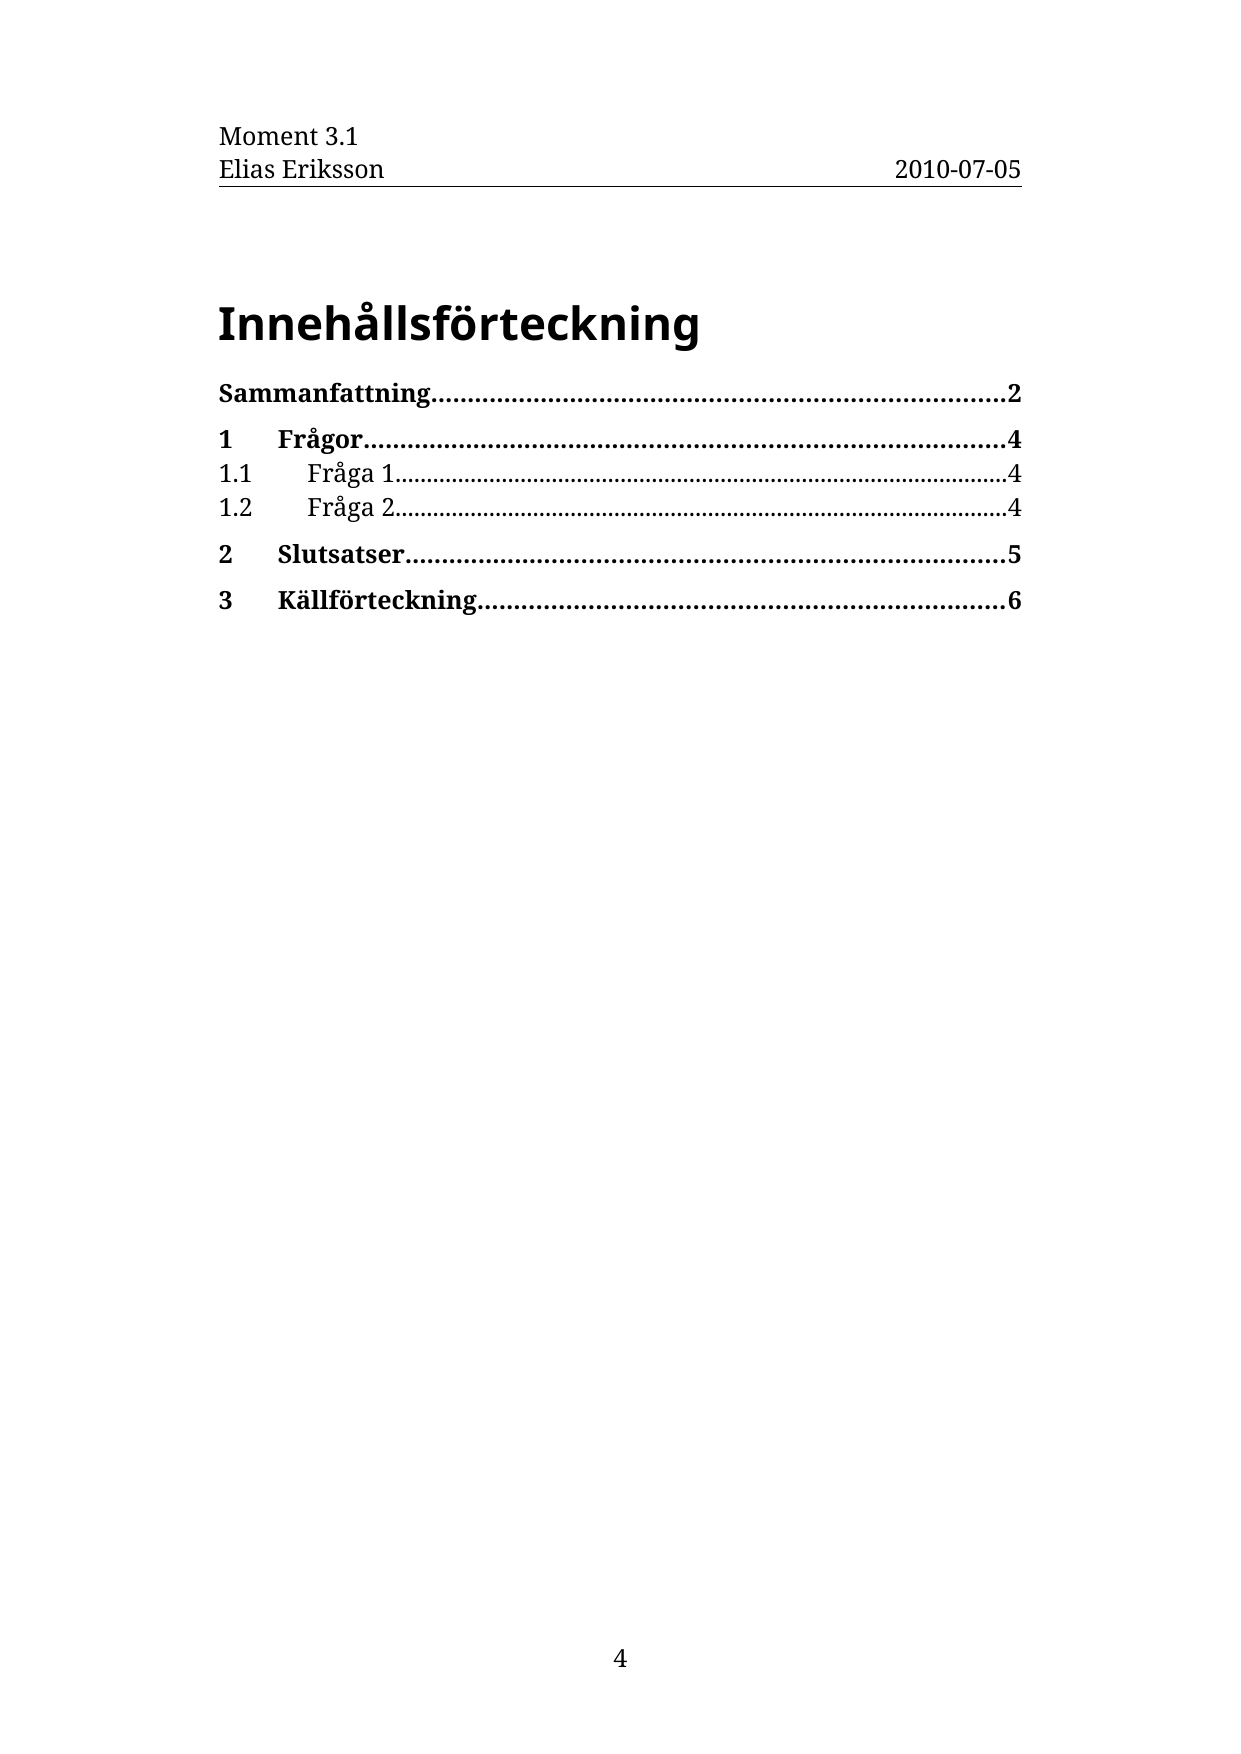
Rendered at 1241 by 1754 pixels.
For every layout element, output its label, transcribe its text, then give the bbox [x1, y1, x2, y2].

text Sammanfattning 2 [218, 375, 1022, 409]
subtitle Innehållsförteckning [218, 291, 1022, 353]
text 1.1 Fråga 1 4 [218, 456, 1022, 490]
text 2 Slutsatser 5 [218, 536, 1022, 570]
text 3 Källförteckning 6 [218, 583, 1022, 617]
text 1.2 Fråga 2 4 [218, 490, 1022, 524]
text 1 Frågor 4 [218, 422, 1022, 456]
